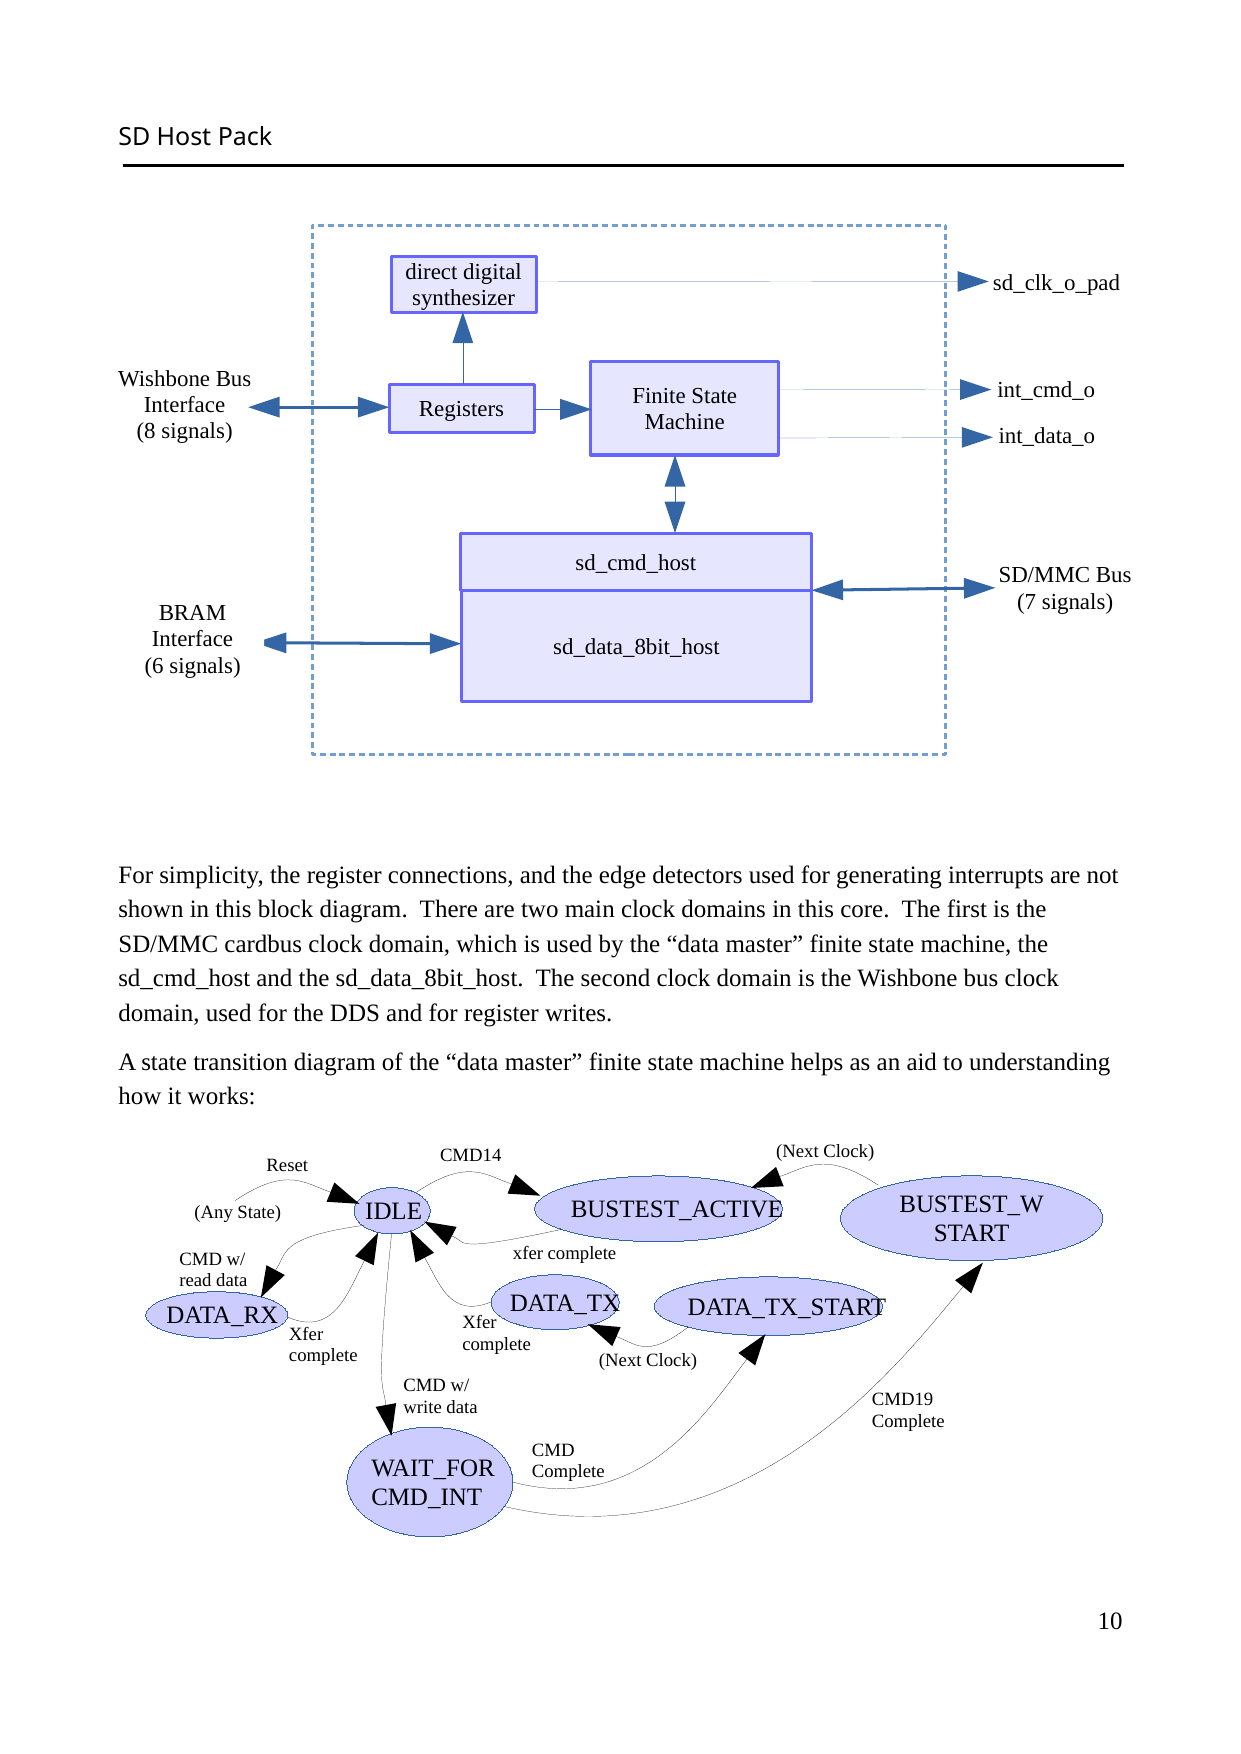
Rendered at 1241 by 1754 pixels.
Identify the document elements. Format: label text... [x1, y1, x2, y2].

text For simplicity, the register connections, and the edge detectors used for generating interrupts are not shown in this block diagram. There are two main clock domains in this core. The first is the SD/MMC cardbus clock domain, which is used by the “data master” finite state machine, the sd_cmd_host and the sd_data_8bit_host. The second clock domain is the Wishbone bus clock domain, used for the DDS and for register writes. [118, 860, 1122, 1027]
text A state transition diagram of the “data master” finite state machine helps as an aid to understanding how it works: [118, 1047, 1122, 1110]
